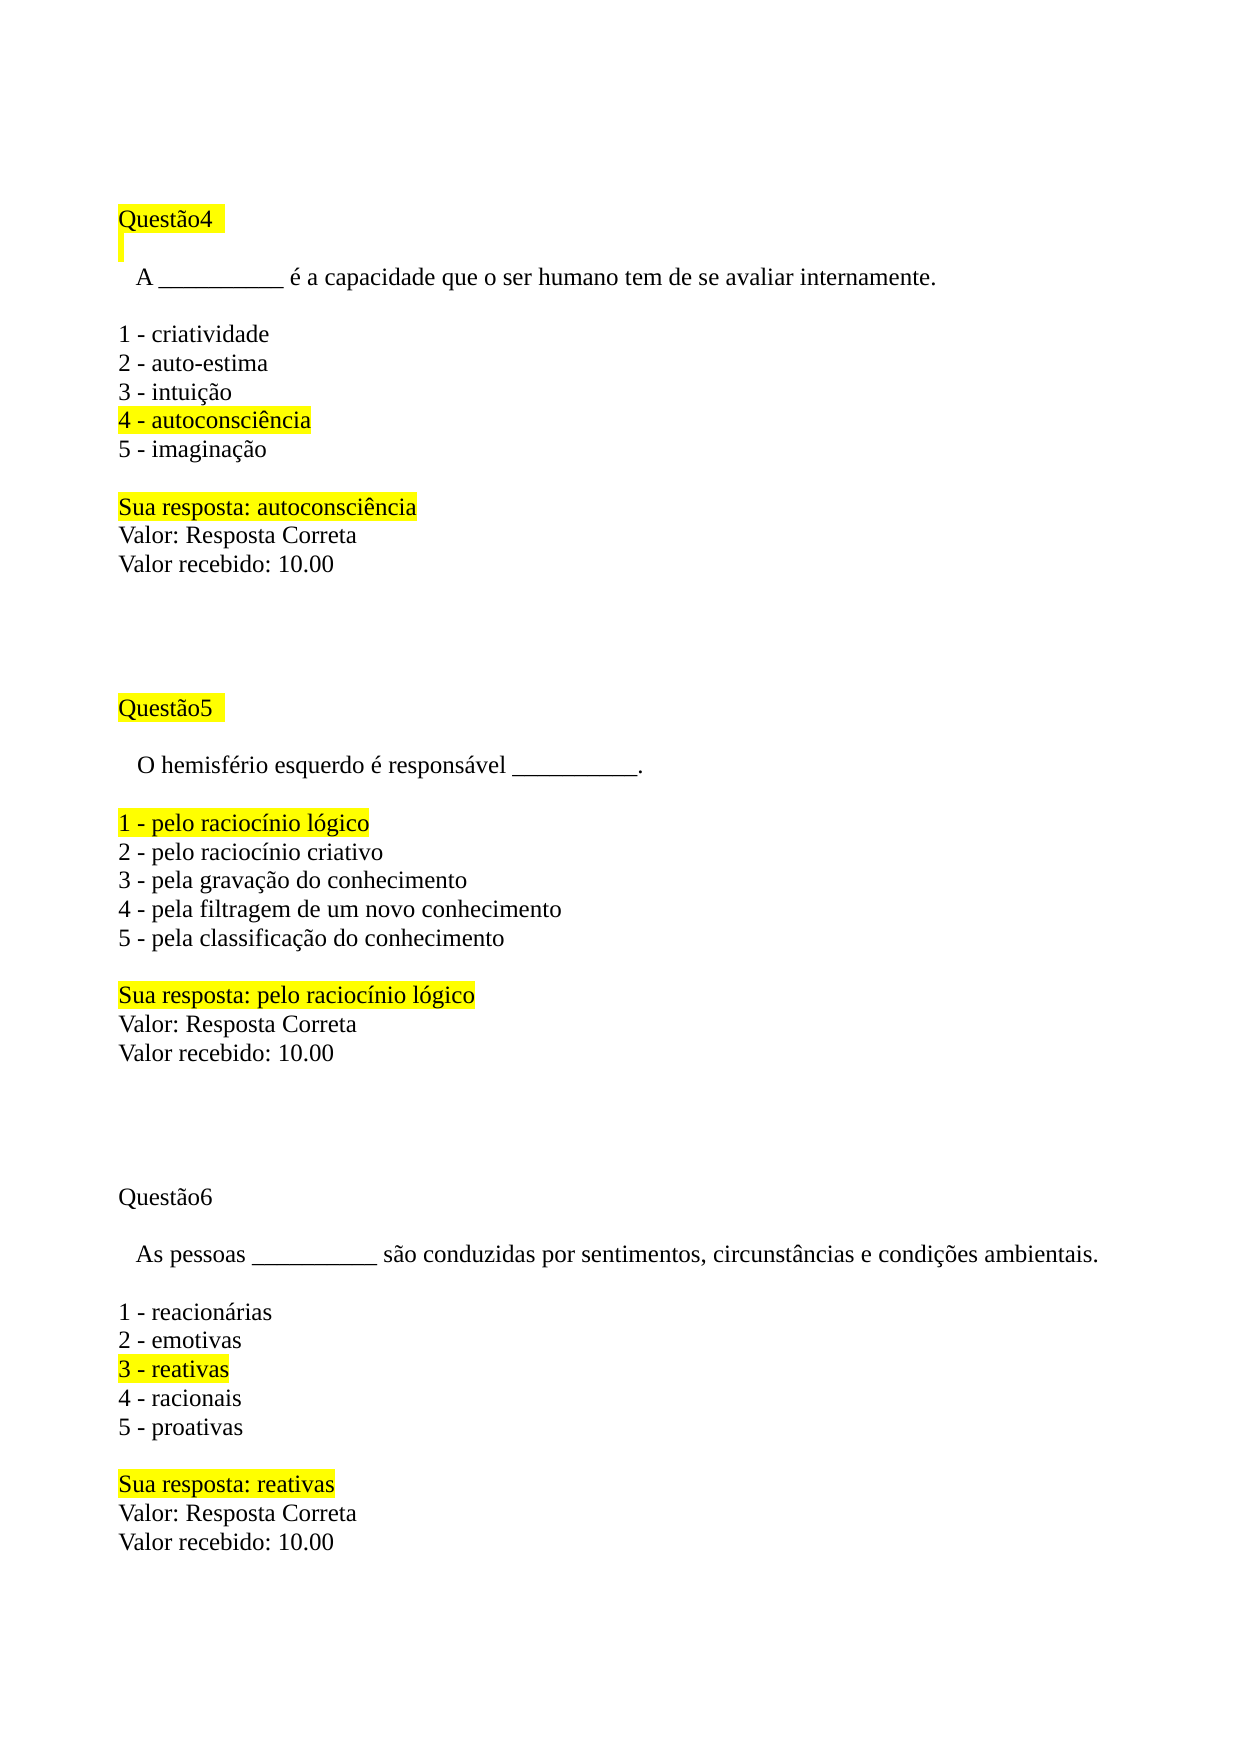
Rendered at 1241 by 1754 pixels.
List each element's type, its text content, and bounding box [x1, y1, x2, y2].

text O hemisfério esquerdo é responsável __________. [118, 751, 1122, 779]
text 5 - imaginação [118, 434, 1122, 463]
text Valor: Resposta Correta [118, 1009, 1122, 1038]
text 1 - pelo raciocínio lógico [118, 808, 1122, 837]
text 4 - racionais [118, 1383, 1122, 1412]
text Questão6 [118, 1182, 1122, 1211]
text Valor: Resposta Correta [118, 1498, 1122, 1527]
text Sua resposta: autoconsciência [118, 492, 1122, 521]
text 1 - criatividade [118, 319, 1122, 348]
text 3 - reativas [118, 1354, 1122, 1383]
text Valor recebido: 10.00 [118, 1038, 1122, 1067]
text Questão4 [118, 204, 1122, 233]
text 2 - pelo raciocínio criativo [118, 837, 1122, 866]
text 3 - intuição [118, 377, 1122, 406]
text Sua resposta: reativas [118, 1469, 1122, 1498]
text Valor recebido: 10.00 [118, 549, 1122, 578]
text Sua resposta: pelo raciocínio lógico [118, 981, 1122, 1009]
text 4 - pela filtragem de um novo conhecimento [118, 894, 1122, 923]
text A __________ é a capacidade que o ser humano tem de se avaliar internamente. [118, 262, 1122, 291]
text 5 - pela classificação do conhecimento [118, 923, 1122, 952]
text 5 - proativas [118, 1412, 1122, 1441]
text 1 - reacionárias [118, 1297, 1122, 1326]
text As pessoas __________ são conduzidas por sentimentos, circunstâncias e condições ambientais. [118, 1239, 1122, 1268]
text 4 - autoconsciência [118, 406, 1122, 434]
text 2 - auto-estima [118, 348, 1122, 377]
text Valor: Resposta Correta [118, 521, 1122, 549]
text 2 - emotivas [118, 1326, 1122, 1354]
text Questão5 [118, 693, 1122, 722]
text Valor recebido: 10.00 [118, 1527, 1122, 1556]
text 3 - pela gravação do conhecimento [118, 866, 1122, 894]
